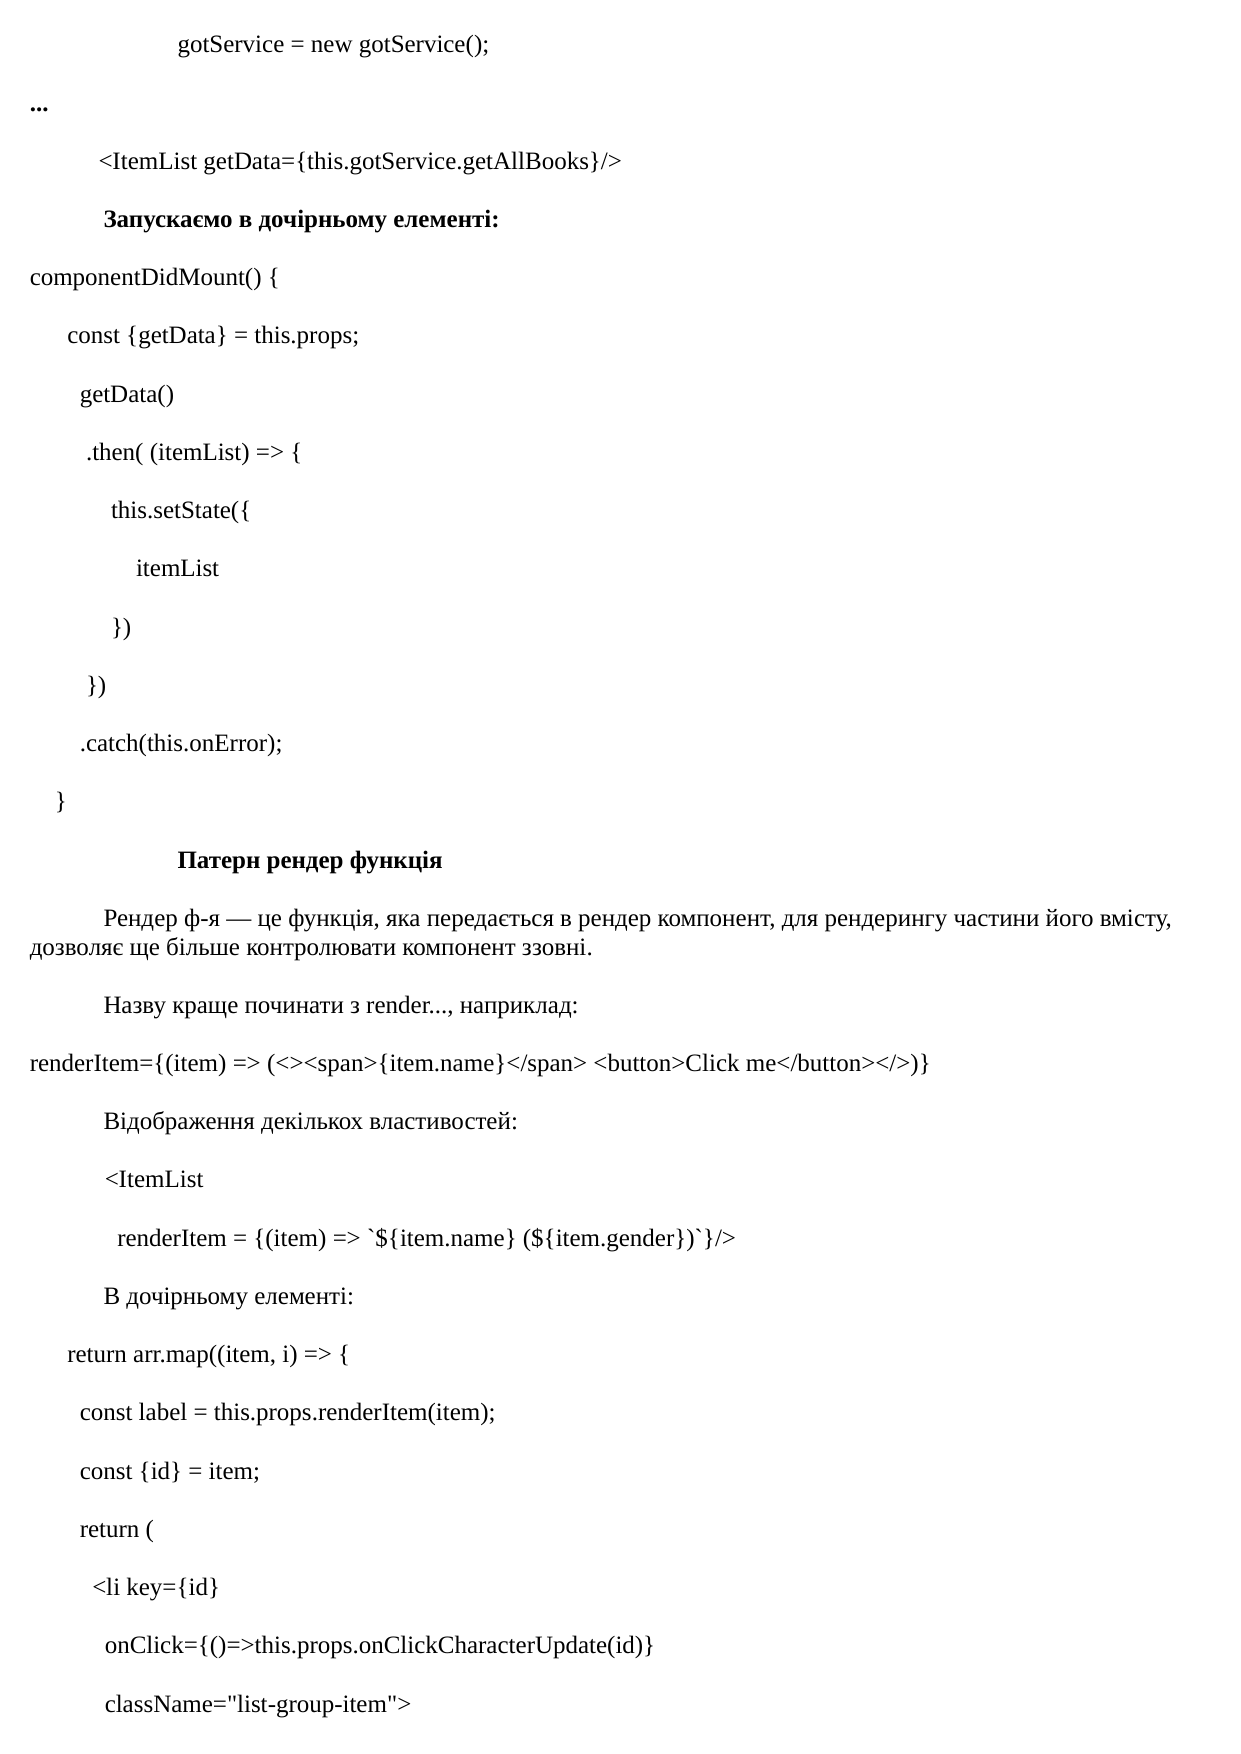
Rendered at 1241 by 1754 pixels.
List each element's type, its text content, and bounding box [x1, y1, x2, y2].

text } [29, 786, 1211, 815]
text <ItemList getData={this.gotService.getAllBooks}/> [29, 146, 1211, 175]
text return ( [29, 1514, 1211, 1543]
text Рендер ф-я — це функція, яка передається в рендер компонент, для рендерингу частини його вмісту, дозволяє ще більше контролювати компонент ззовні. [29, 903, 1211, 960]
text return arr.map((item, i) => { [29, 1339, 1211, 1368]
text this.setState({ [29, 495, 1211, 524]
text const {id} = item; [29, 1456, 1211, 1484]
text Назву краще починати з render..., наприклад: [29, 990, 1211, 1019]
text onClick={()=>this.props.onClickCharacterUpdate(id)} [29, 1630, 1211, 1659]
text .then( (itemList) => { [29, 437, 1211, 466]
text <ItemList [29, 1164, 1211, 1193]
text itemList [29, 553, 1211, 582]
text }) [29, 612, 1211, 641]
text componentDidMount() { [29, 262, 1211, 291]
text renderItem = {(item) => `${item.name} (${item.gender})`}/> [29, 1223, 1211, 1252]
text ... [29, 88, 1211, 116]
text gotService = new gotService(); [29, 29, 1211, 58]
text getData() [29, 379, 1211, 408]
text Патерн рендер функція [29, 845, 1211, 873]
text В дочірньому елементі: [29, 1281, 1211, 1310]
text Запускаємо в дочірньому елементі: [29, 204, 1211, 233]
text }) [29, 670, 1211, 699]
text renderItem={(item) => (<><span>{item.name}</span> <button>Click me</button></>)} [29, 1048, 1211, 1077]
text <li key={id} [29, 1572, 1211, 1601]
text const label = this.props.renderItem(item); [29, 1397, 1211, 1426]
text const {getData} = this.props; [29, 321, 1211, 349]
text className="list-group-item"> [29, 1689, 1211, 1717]
text .catch(this.onError); [29, 728, 1211, 757]
text Відображення декількох властивостей: [29, 1106, 1211, 1135]
